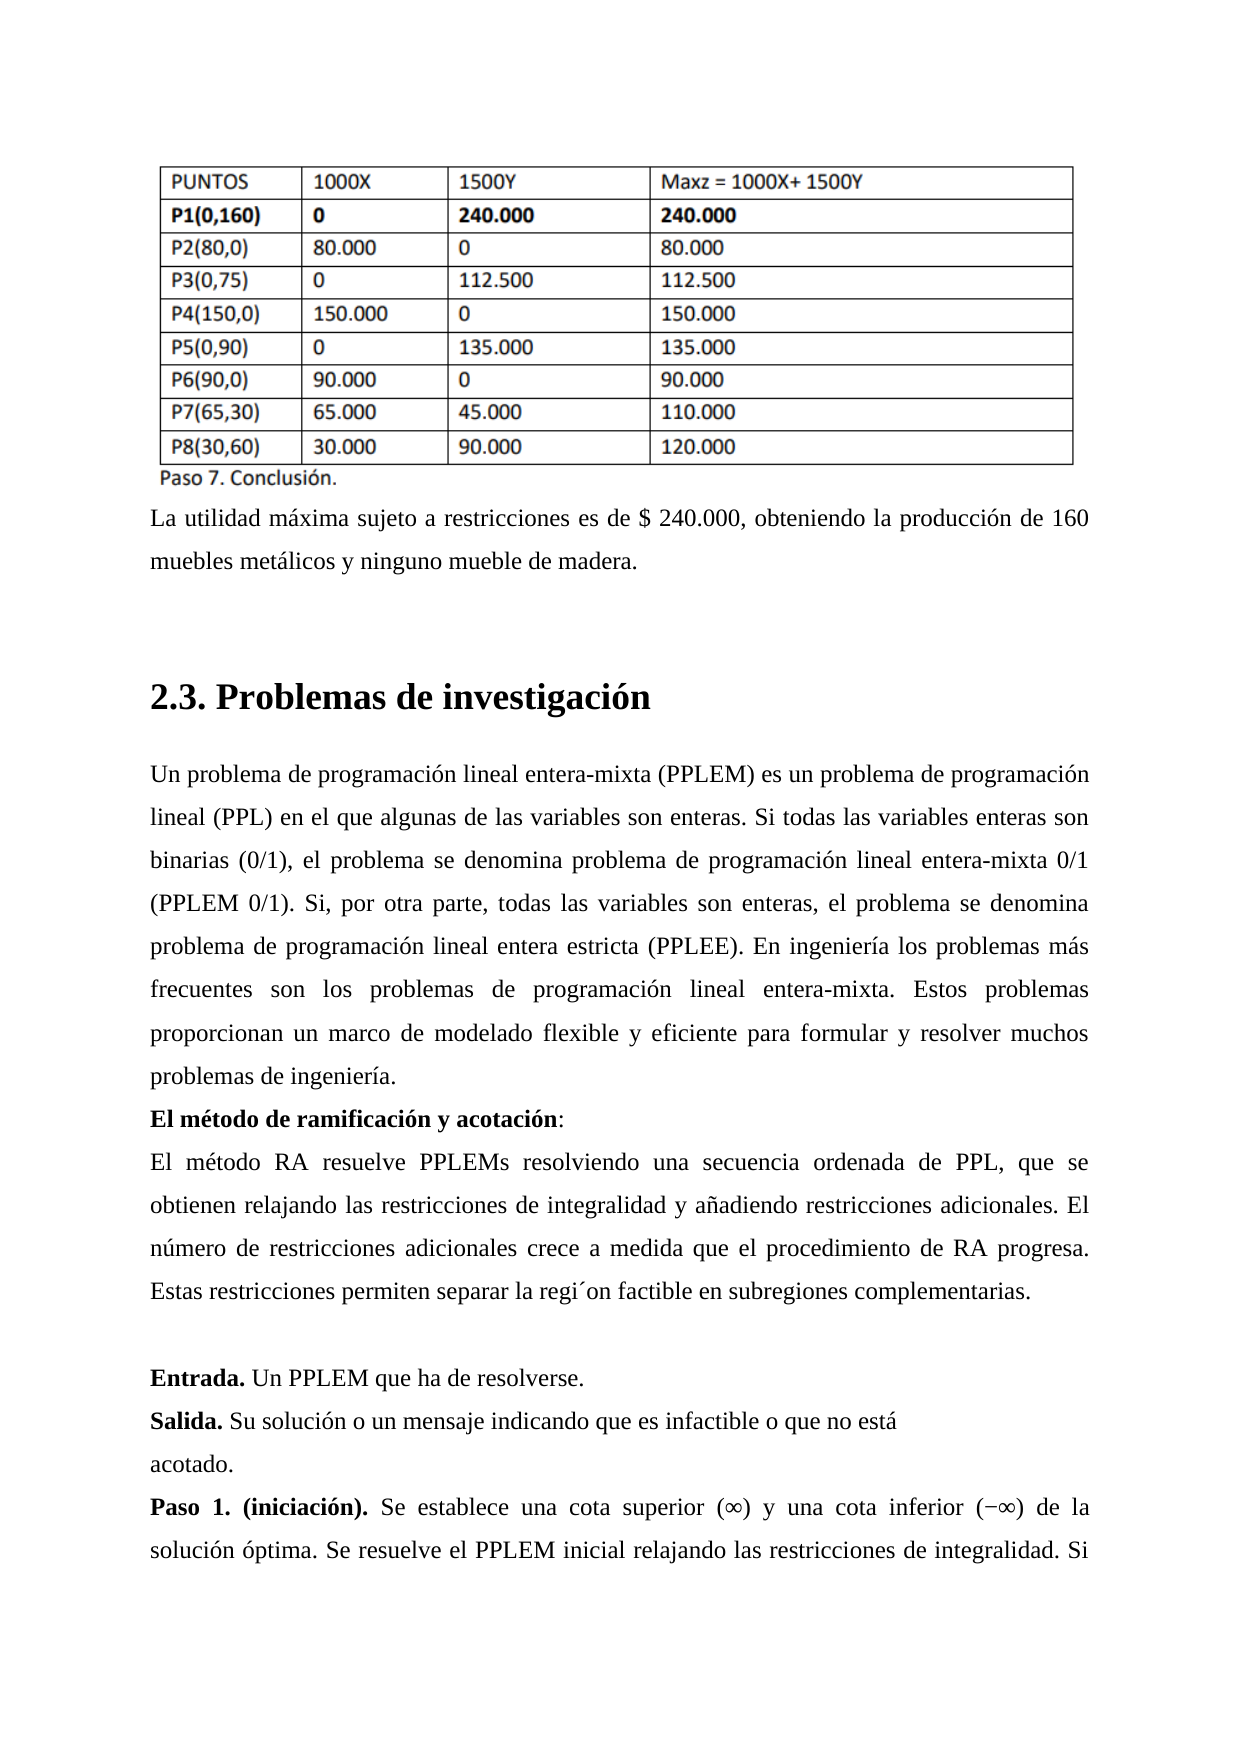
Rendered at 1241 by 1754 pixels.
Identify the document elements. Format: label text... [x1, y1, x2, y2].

text Paso 1. (iniciación). Se establece una cota superior (∞) y una cota inferior (−∞) de la solución óptima. Se resuelve el PPLEM inicial relajando las restricciones de integralidad. Si [150, 1492, 1090, 1564]
text El método RA resuelve PPLEMs resolviendo una secuencia ordenada de PPL, que se obtienen relajando las restricciones de integralidad y añadiendo restricciones adicionales. El número de restricciones adicionales crece a medida que el procedimiento de RA progresa. Estas restricciones permiten separar la regi´on factible en subregiones complementarias. [150, 1147, 1090, 1305]
text La utilidad máxima sujeto a restricciones es de $ 240.000, obteniendo la producción de 160 muebles metálicos y ninguno mueble de madera. [150, 503, 1090, 574]
text Un problema de programación lineal entera-mixta (PPLEM) es un problema de programación lineal (PPL) en el que algunas de las variables son enteras. Si todas las variables enteras son binarias (0/1), el problema se denomina problema de programación lineal entera-mixta 0/1 (PPLEM 0/1). Si, por otra parte, todas las variables son enteras, el problema se denomina problema de programación lineal entera estricta (PPLEE). En ingeniería los problemas más frecuentes son los problemas de programación lineal entera-mixta. Estos problemas proporcionan un marco de modelado flexible y eficiente para formular y resolver muchos problemas de ingeniería. [150, 759, 1090, 1089]
subtitle 2.3. Problemas de investigación [150, 674, 1090, 718]
picture [150, 150, 1091, 490]
text Salida. Su solución o un mensaje indicando que es infactible o que no está [150, 1406, 1090, 1434]
text acotado. [150, 1449, 1090, 1478]
text Entrada. Un PPLEM que ha de resolverse. [150, 1363, 1090, 1391]
text El método de ramificación y acotación: [150, 1104, 1090, 1133]
